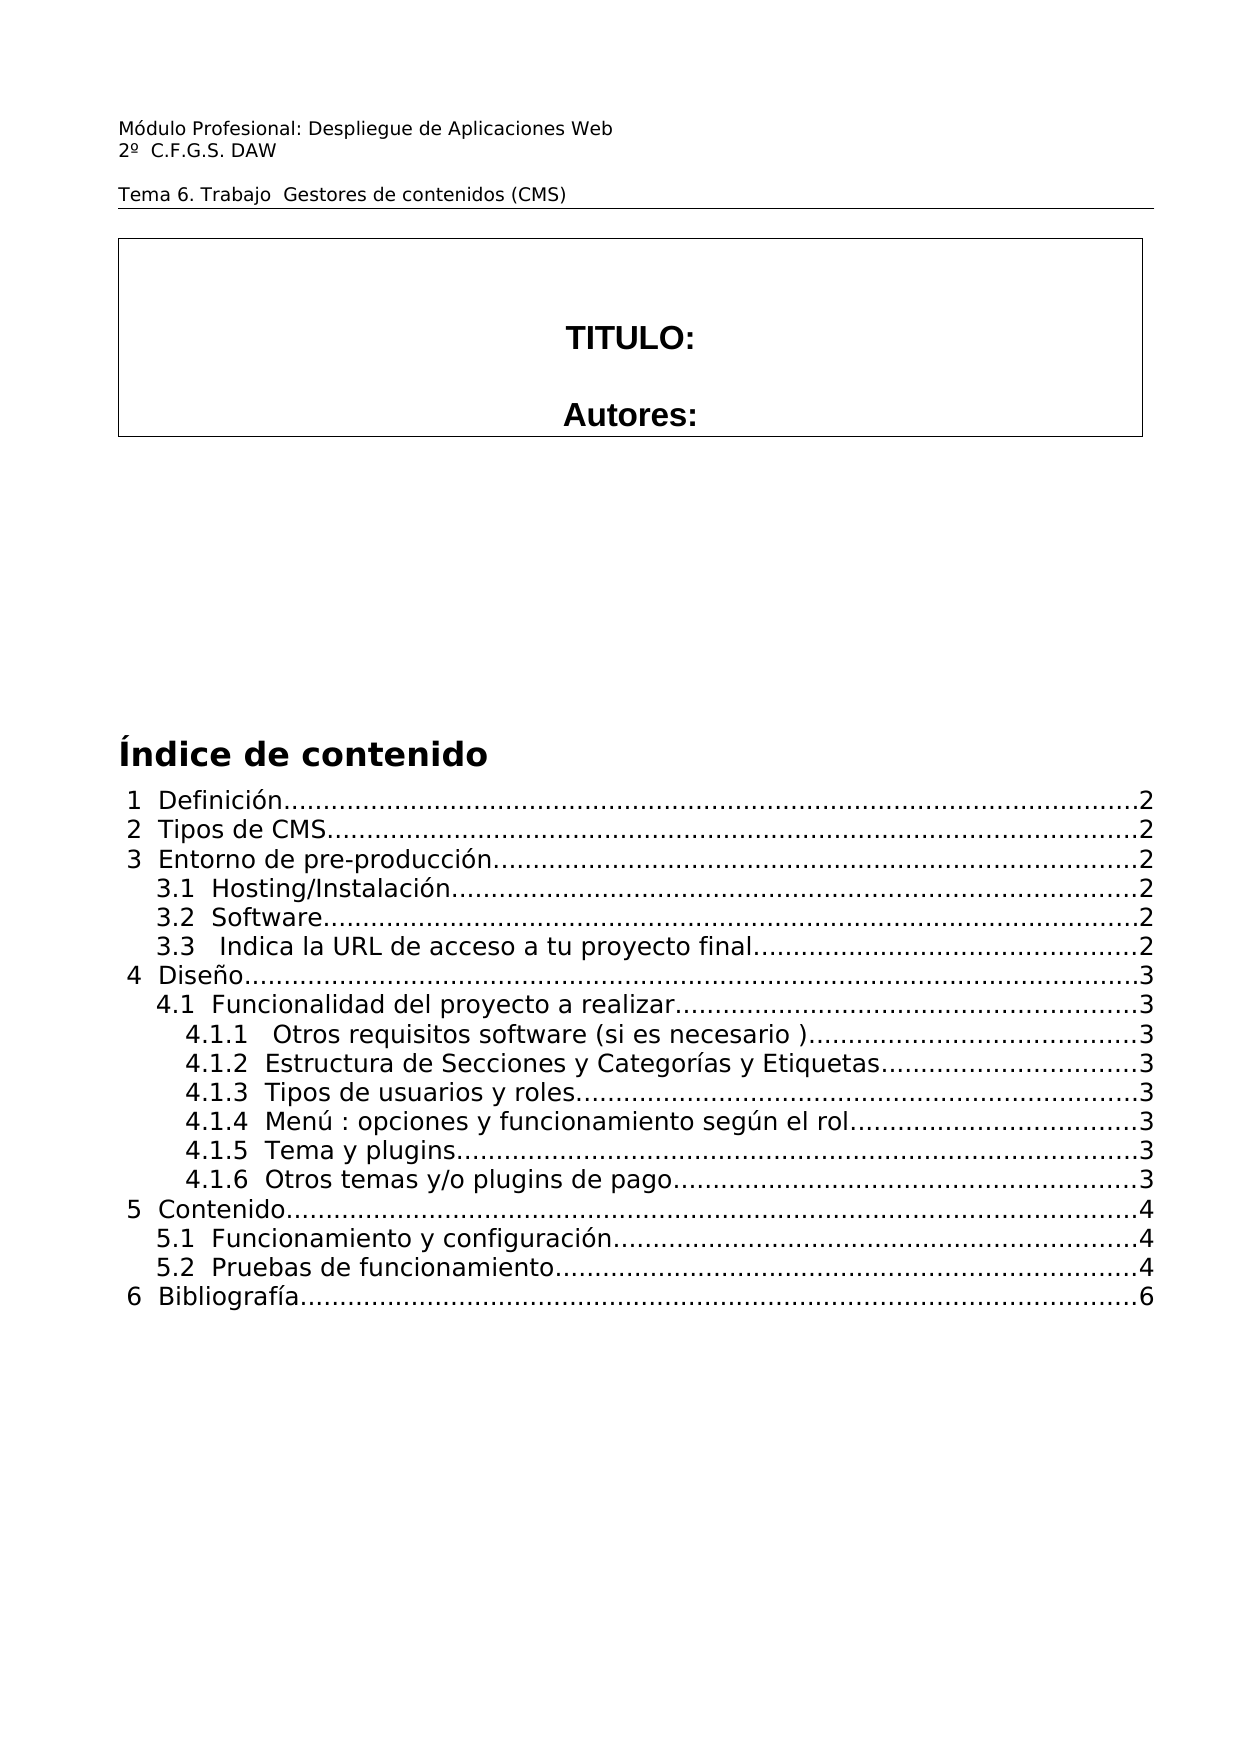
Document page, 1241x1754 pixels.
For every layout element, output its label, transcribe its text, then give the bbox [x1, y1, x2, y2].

text Autores: [119, 392, 1142, 436]
text 6 Bibliografía 6 [118, 1282, 1154, 1312]
text 3.1 Hosting/Instalación. 2 [148, 874, 1154, 903]
text 4.1.5 Tema y plugins. 3 [177, 1137, 1154, 1166]
text 4.1.3 Tipos de usuarios y roles. 3 [177, 1078, 1154, 1107]
text 4.1.2 Estructura de Secciones y Categorías y Etiquetas 3 [177, 1049, 1154, 1078]
text 3.3 Indica la URL de acceso a tu proyecto final. 2 [148, 932, 1154, 962]
text 4 Diseño 3 [118, 962, 1154, 991]
text 4.1.6 Otros temas y/o plugins de pago. 3 [177, 1166, 1154, 1195]
text 1 Definición. 2 [118, 787, 1154, 816]
text 4.1.4 Menú : opciones y funcionamiento según el rol. 3 [177, 1107, 1154, 1137]
text TITULO: [119, 315, 1142, 357]
text 2 Tipos de CMS. 2 [118, 816, 1154, 845]
text 4.1.1 Otros requisitos software (si es necesario ) 3 [177, 1020, 1154, 1049]
text 5 Contenido 4 [118, 1195, 1154, 1224]
text 4.1 Funcionalidad del proyecto a realizar. 3 [148, 991, 1154, 1020]
text 3.2 Software 2 [148, 903, 1154, 932]
text 5.2 Pruebas de funcionamiento. 4 [148, 1253, 1154, 1282]
subtitle Índice de contenido [118, 735, 1154, 774]
text 3 Entorno de pre-producción. 2 [118, 845, 1154, 874]
text 5.1 Funcionamiento y configuración. 4 [148, 1224, 1154, 1253]
